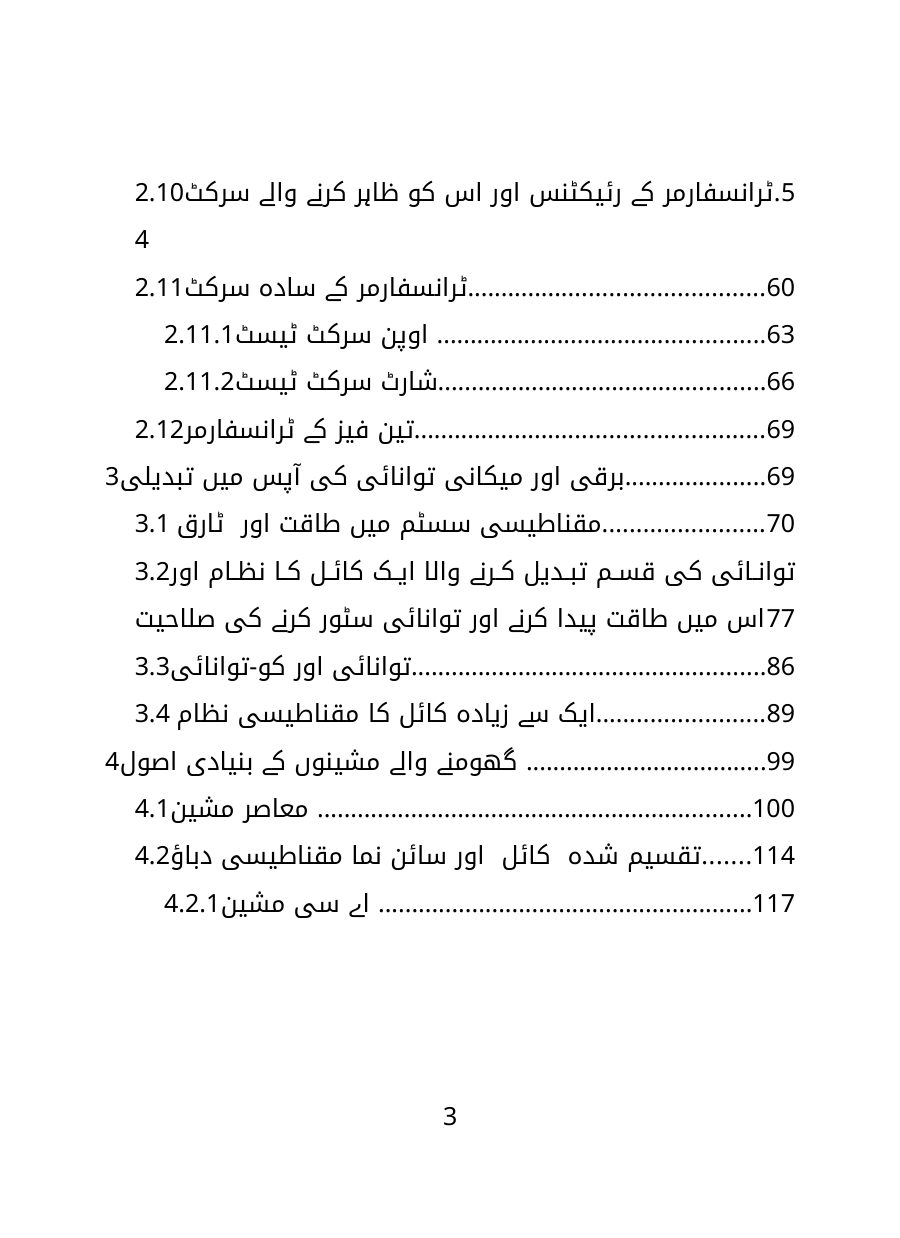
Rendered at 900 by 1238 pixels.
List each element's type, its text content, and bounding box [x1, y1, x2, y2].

text 4.2.1اے سی مشین 117 [164, 880, 795, 927]
text 3.2توانائی کی قسم تبدیل کرنے والا ایک کائل کا نظام اور اس میں طاقت پیدا کرنے اور توانائی سٹور کرنے کی صلاحیت 77 [134, 548, 795, 643]
text 3برقی اور میکانی توانائی کی آپس میں تبدیلی 69 [105, 453, 795, 501]
text 3.3توانائی اور کو-توانائی 86 [134, 643, 795, 690]
text 2.11.1اوپن سرکٹ ٹیسٹ 63 [164, 311, 795, 359]
text 2.11.2شارٹ سرکٹ ٹیسٹ 66 [164, 359, 795, 406]
text 2.11ٹرانسفارمر کے سادہ سرکٹ 60 [134, 264, 795, 311]
text 2.10ٹرانسفارمر کے رئیکٹنس اور اس کو ظاہر کرنے والے سرکٹ 54 [134, 169, 795, 264]
text 2.12تین فیز کے ٹرانسفارمر 69 [134, 406, 795, 453]
text 4.1معاصر مشین 100 [134, 785, 795, 833]
text 4گھومنے والے مشینوں کے بنیادی اصول 99 [105, 738, 795, 785]
text 3.4 ایک سے زیادہ کائل کا مقناطیسی نظام 89 [134, 690, 795, 738]
text 4.2تقسیم شدہ کائل اور سائن نما مقناطیسی دباؤ 114 [134, 833, 795, 880]
text 3.1 مقناطیسی سسٹم میں طاقت اور ٹارق 70 [134, 501, 795, 548]
